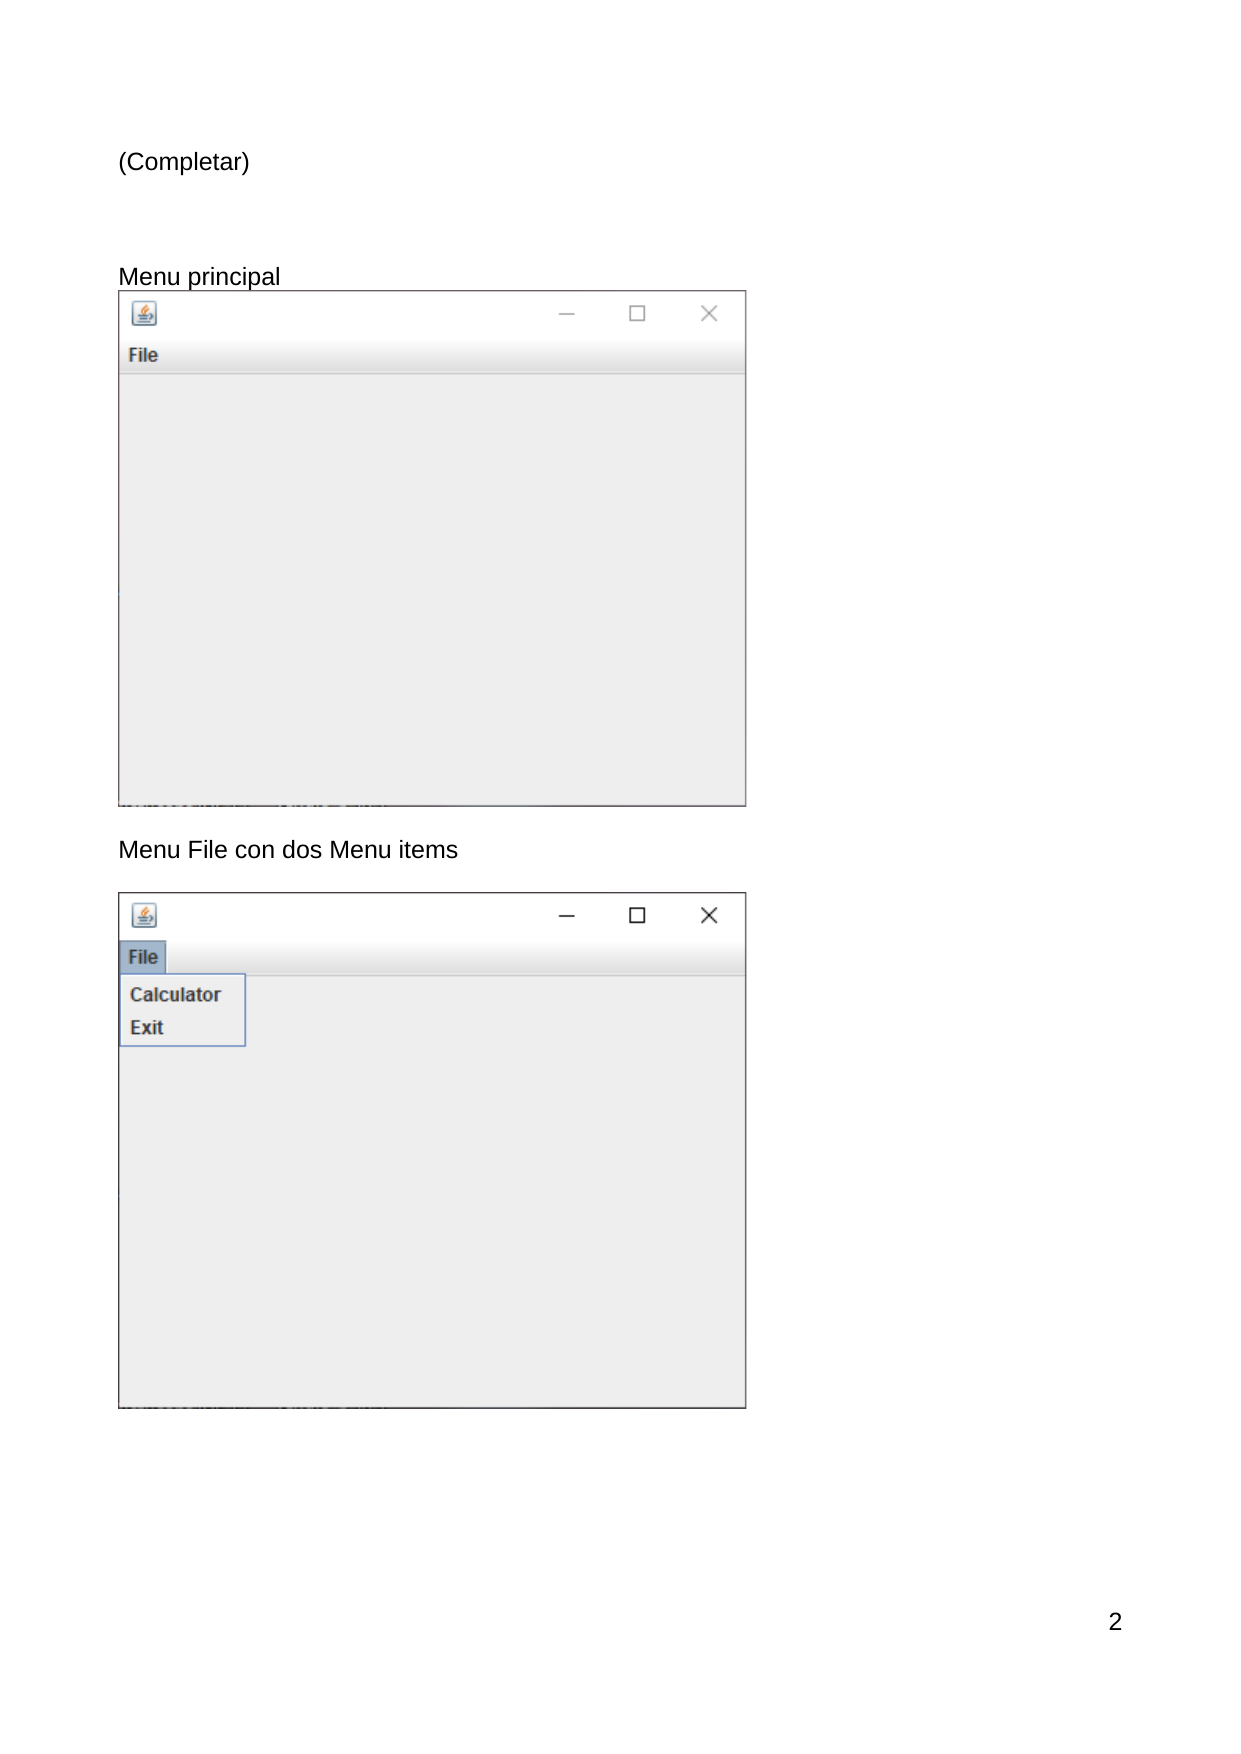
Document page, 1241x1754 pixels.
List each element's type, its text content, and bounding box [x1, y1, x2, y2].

picture [118, 892, 747, 1409]
picture [118, 290, 747, 807]
text Menu principal [118, 262, 1122, 291]
text (Completar) [118, 147, 1122, 176]
text Menu File con dos Menu items [118, 835, 1122, 864]
